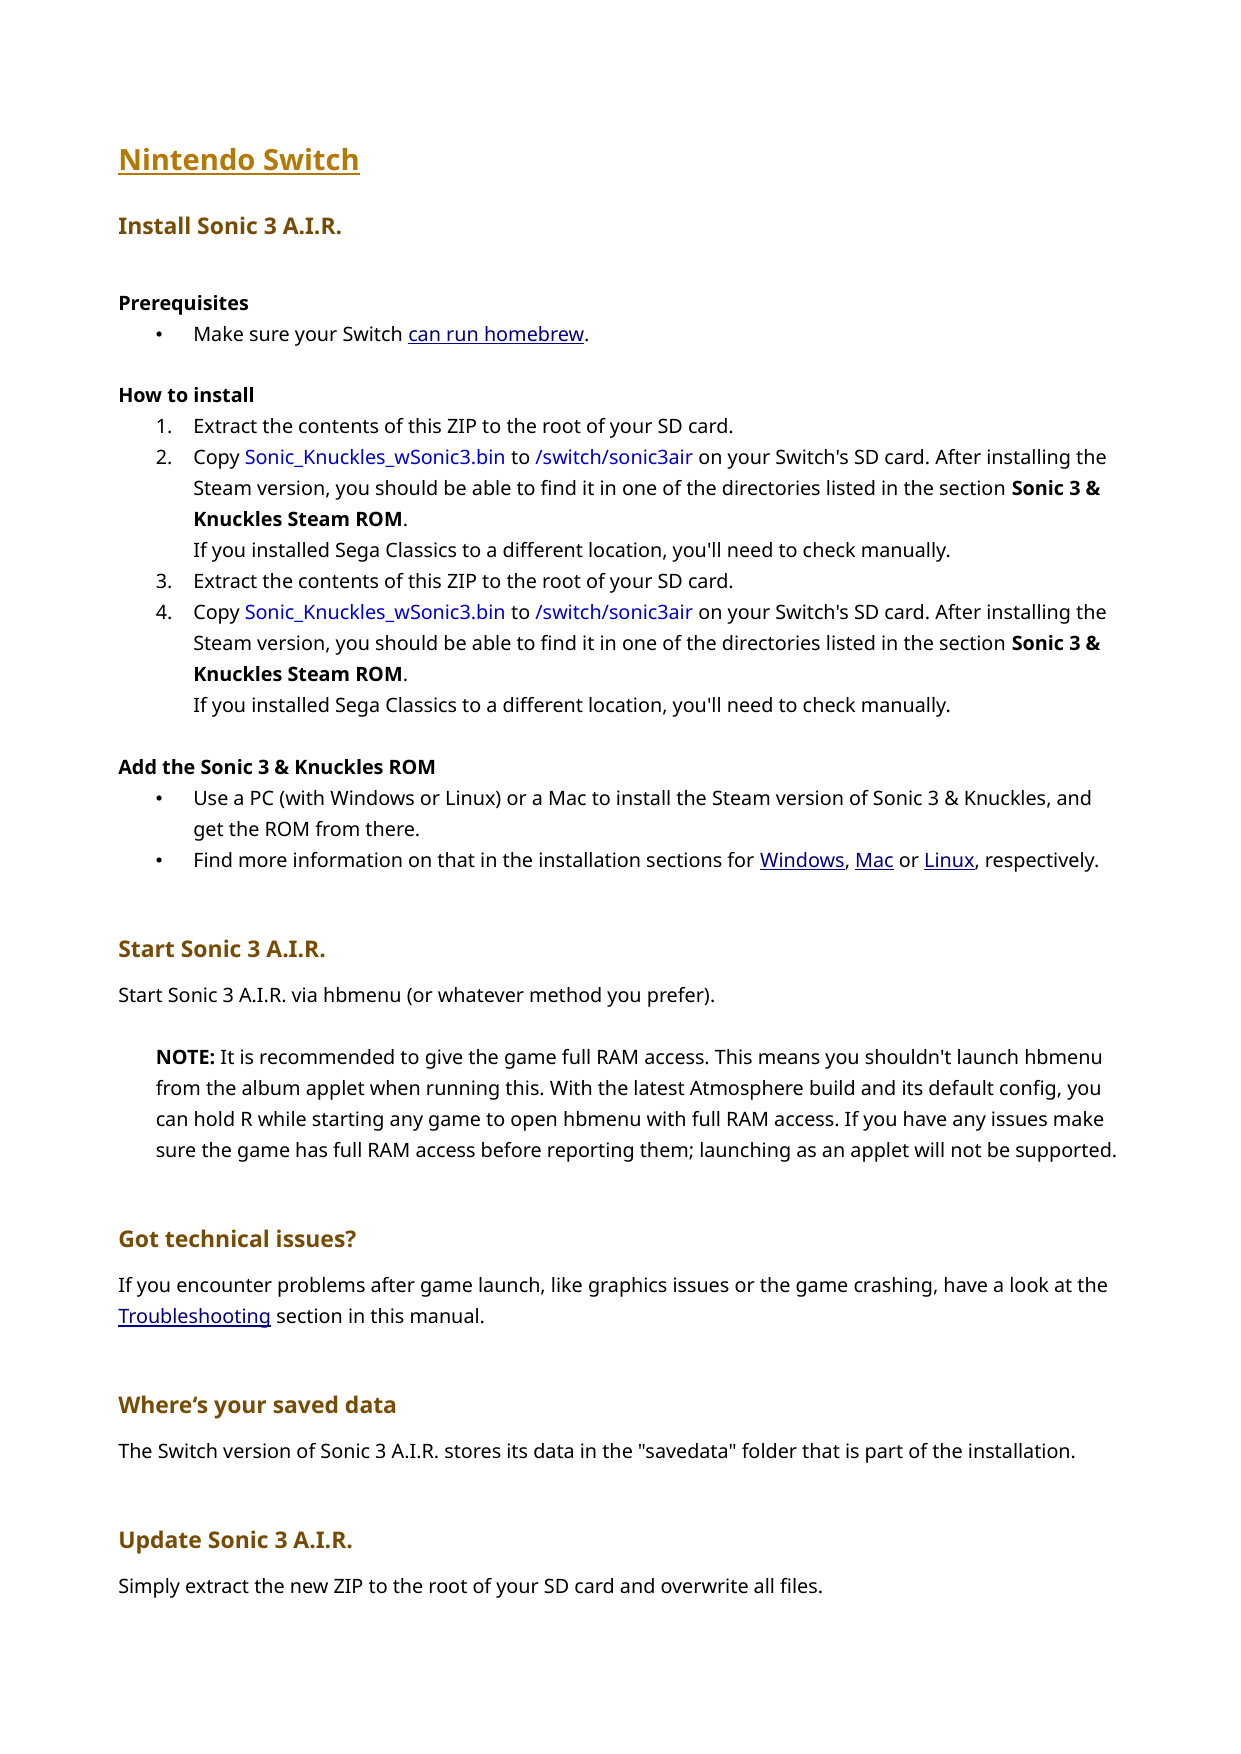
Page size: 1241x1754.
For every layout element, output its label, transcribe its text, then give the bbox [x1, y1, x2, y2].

subtitle Got technical issues? [118, 1223, 1122, 1254]
text Prerequisites [118, 289, 1122, 316]
list Copy Sonic_Knuckles_wSonic3.bin to /switch/sonic3air on your Switch's SD card. After installing the Steam version, you should be able to find it in one of the directories listed in the section Sonic 3 & Knuckles Steam ROM. [156, 598, 1122, 687]
subtitle Nintendo Switch [118, 139, 1122, 179]
text Simply extract the new ZIP to the root of your SD card and overwrite all files. [118, 1573, 1122, 1600]
text If you installed Sega Classics to a different location, you'll need to check manually. [193, 536, 1122, 563]
subtitle Start Sonic 3 A.I.R. [118, 933, 1122, 964]
text The Switch version of Sonic 3 A.I.R. stores its data in the "savedata" folder that is part of the installation. [118, 1437, 1122, 1464]
subtitle Where‘s your saved data [118, 1389, 1122, 1420]
list Find more information on that in the installation sections for Windows, Mac or Linux, respectively. [156, 846, 1122, 873]
list Copy Sonic_Knuckles_wSonic3.bin to /switch/sonic3air on your Switch's SD card. After installing the Steam version, you should be able to find it in one of the directories listed in the section Sonic 3 & Knuckles Steam ROM. [156, 444, 1122, 532]
text How to install [118, 382, 1122, 409]
list Use a PC (with Windows or Linux) or a Mac to install the Steam version of Sonic 3 & Knuckles, and get the ROM from there. [156, 784, 1122, 842]
text NOTE: It is recommended to give the game full RAM access. This means you shouldn't launch hbmenu from the album applet when running this. With the latest Atmosphere build and its default config, you can hold R while starting any game to open hbmenu with full RAM access. If you have any issues make sure the game has full RAM access before reporting them; launching as an applet will not be supported. [156, 1043, 1122, 1163]
list Extract the contents of this ZIP to the root of your SD card. [156, 567, 1122, 594]
list Extract the contents of this ZIP to the root of your SD card. [156, 413, 1122, 440]
subtitle Install Sonic 3 A.I.R. [118, 209, 1122, 241]
text If you encounter problems after game launch, like graphics issues or the game crashing, have a look at the Troubleshooting section in this manual. [118, 1271, 1122, 1329]
list Make sure your Switch can run homebrew. [156, 320, 1122, 347]
text Add the Sonic 3 & Knuckles ROM [118, 753, 1122, 780]
subtitle Update Sonic 3 A.I.R. [118, 1524, 1122, 1556]
text If you installed Sega Classics to a different location, you'll need to check manually. [193, 691, 1122, 718]
text Start Sonic 3 A.I.R. via hbmenu (or whatever method you prefer). [118, 981, 1122, 1008]
